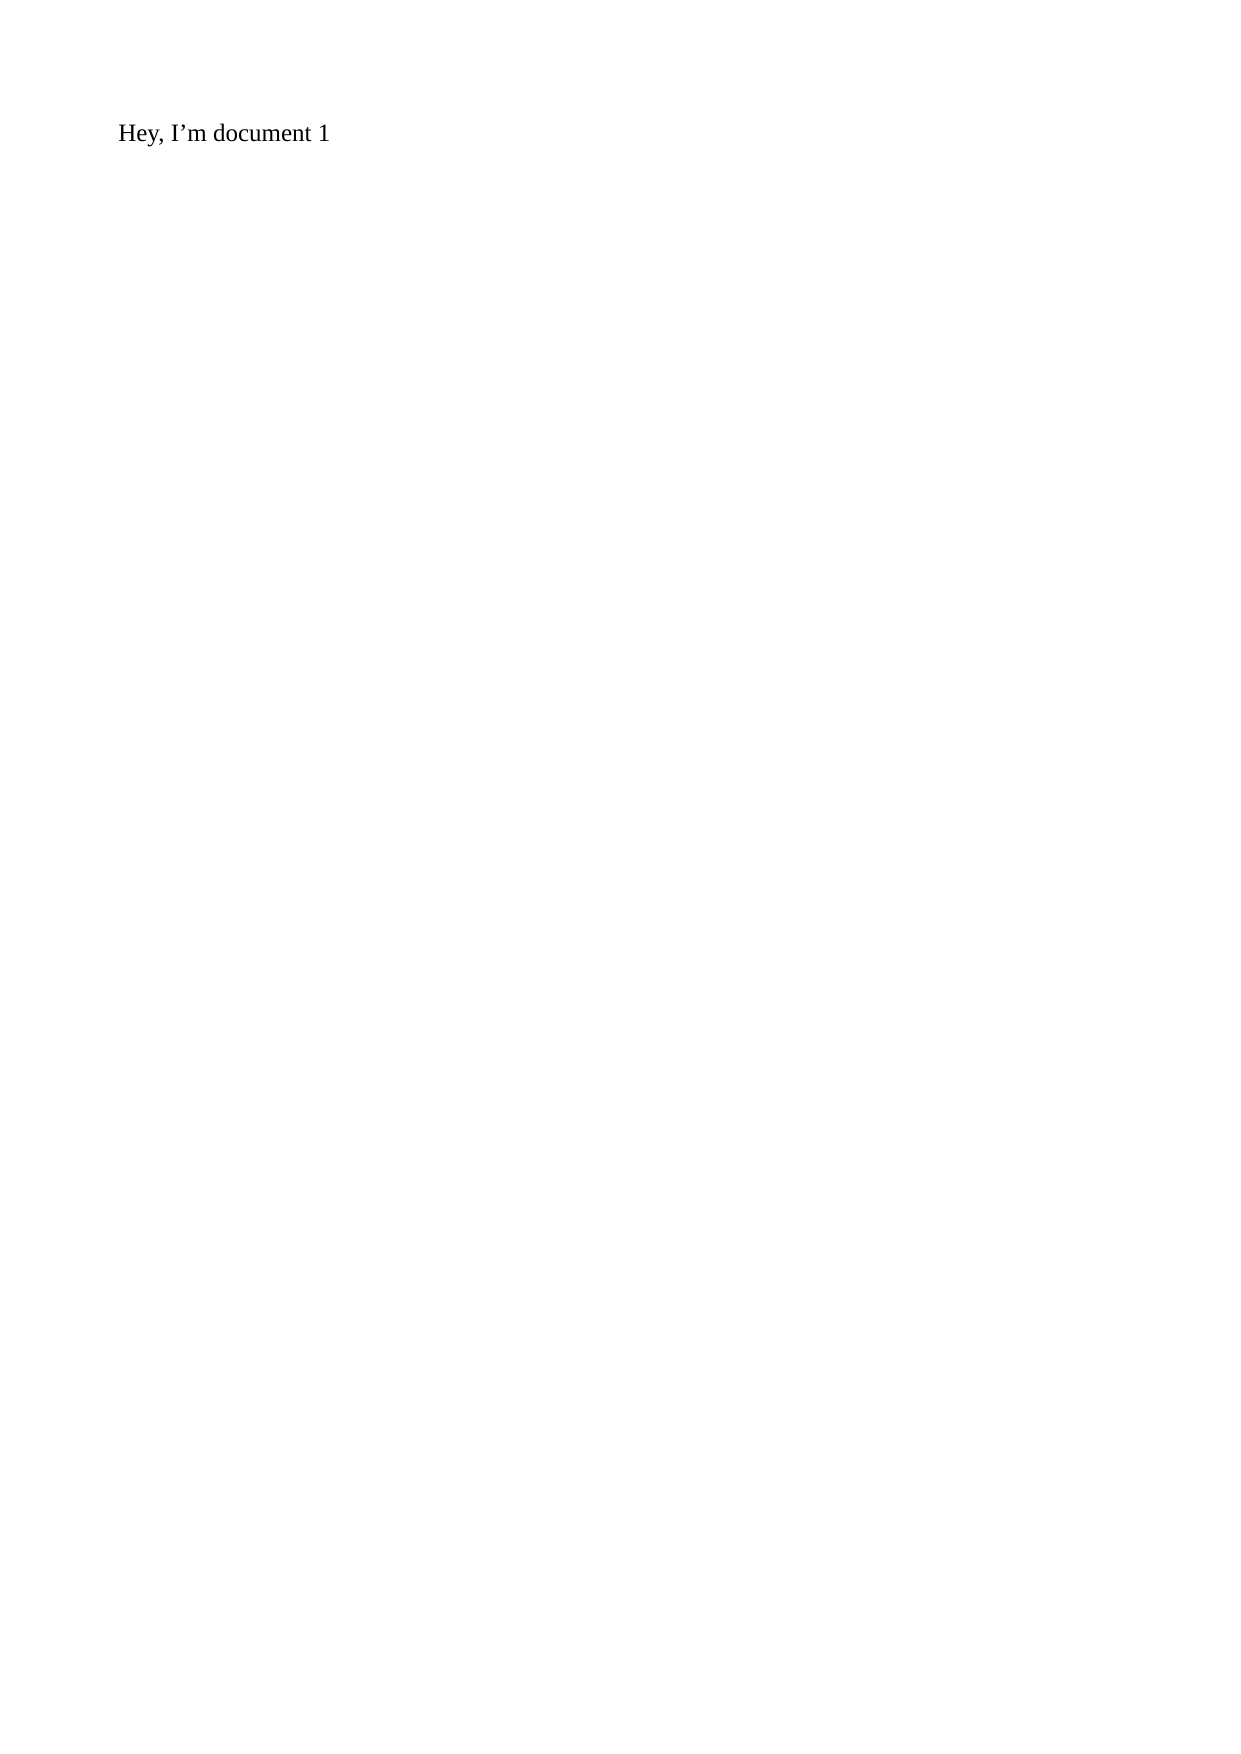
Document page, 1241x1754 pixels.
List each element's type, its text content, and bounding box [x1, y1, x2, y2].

text Hey, I’m document 1 [118, 118, 1122, 147]
